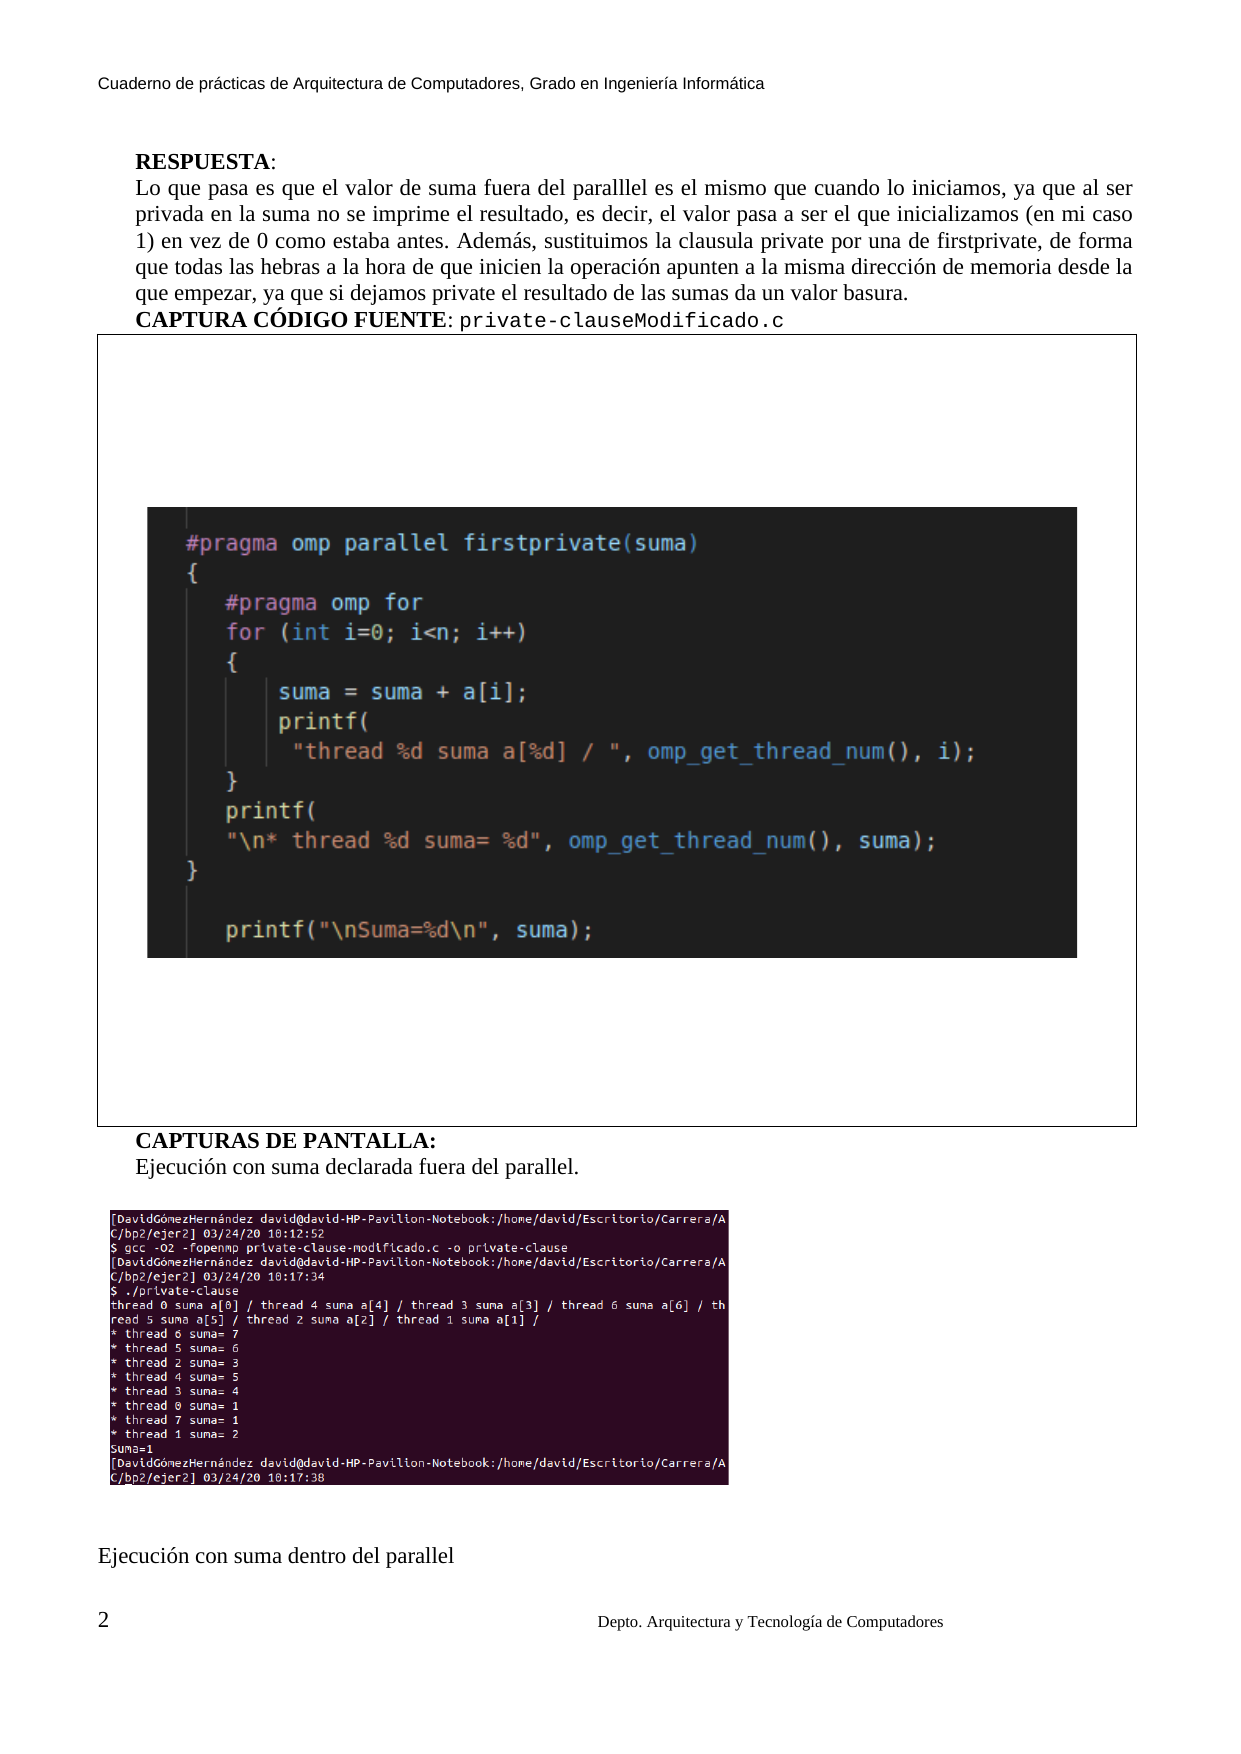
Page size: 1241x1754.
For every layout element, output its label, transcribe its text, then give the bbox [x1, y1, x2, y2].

text Ejecución con suma declarada fuera del parallel. [135, 1153, 1135, 1179]
table_header [98, 335, 1136, 1126]
text Lo que pasa es que el valor de suma fuera del paralllel es el mismo que cuando lo iniciamos, ya que al ser privada en la suma no se imprime el resultado, es decir, el valor pasa a ser el que inicializamos (en mi caso 1) en vez de 0 como estaba antes. Además, sustituimos la clausula private por una de firstprivate, de forma que todas las hebras a la hora de que inicien la operación apunten a la misma dirección de memoria desde la que empezar, ya que si dejamos private el resultado de las sumas da un valor basura. [135, 174, 1135, 306]
text RESPUESTA: [135, 148, 1135, 174]
picture [110, 1210, 729, 1485]
text CAPTURA CÓDIGO FUENTE: private-clauseModificado.c [135, 306, 1135, 333]
picture [147, 507, 1078, 958]
list Ejecución con suma dentro del parallel [98, 1542, 1135, 1568]
text CAPTURAS DE PANTALLA: [135, 1127, 1135, 1153]
